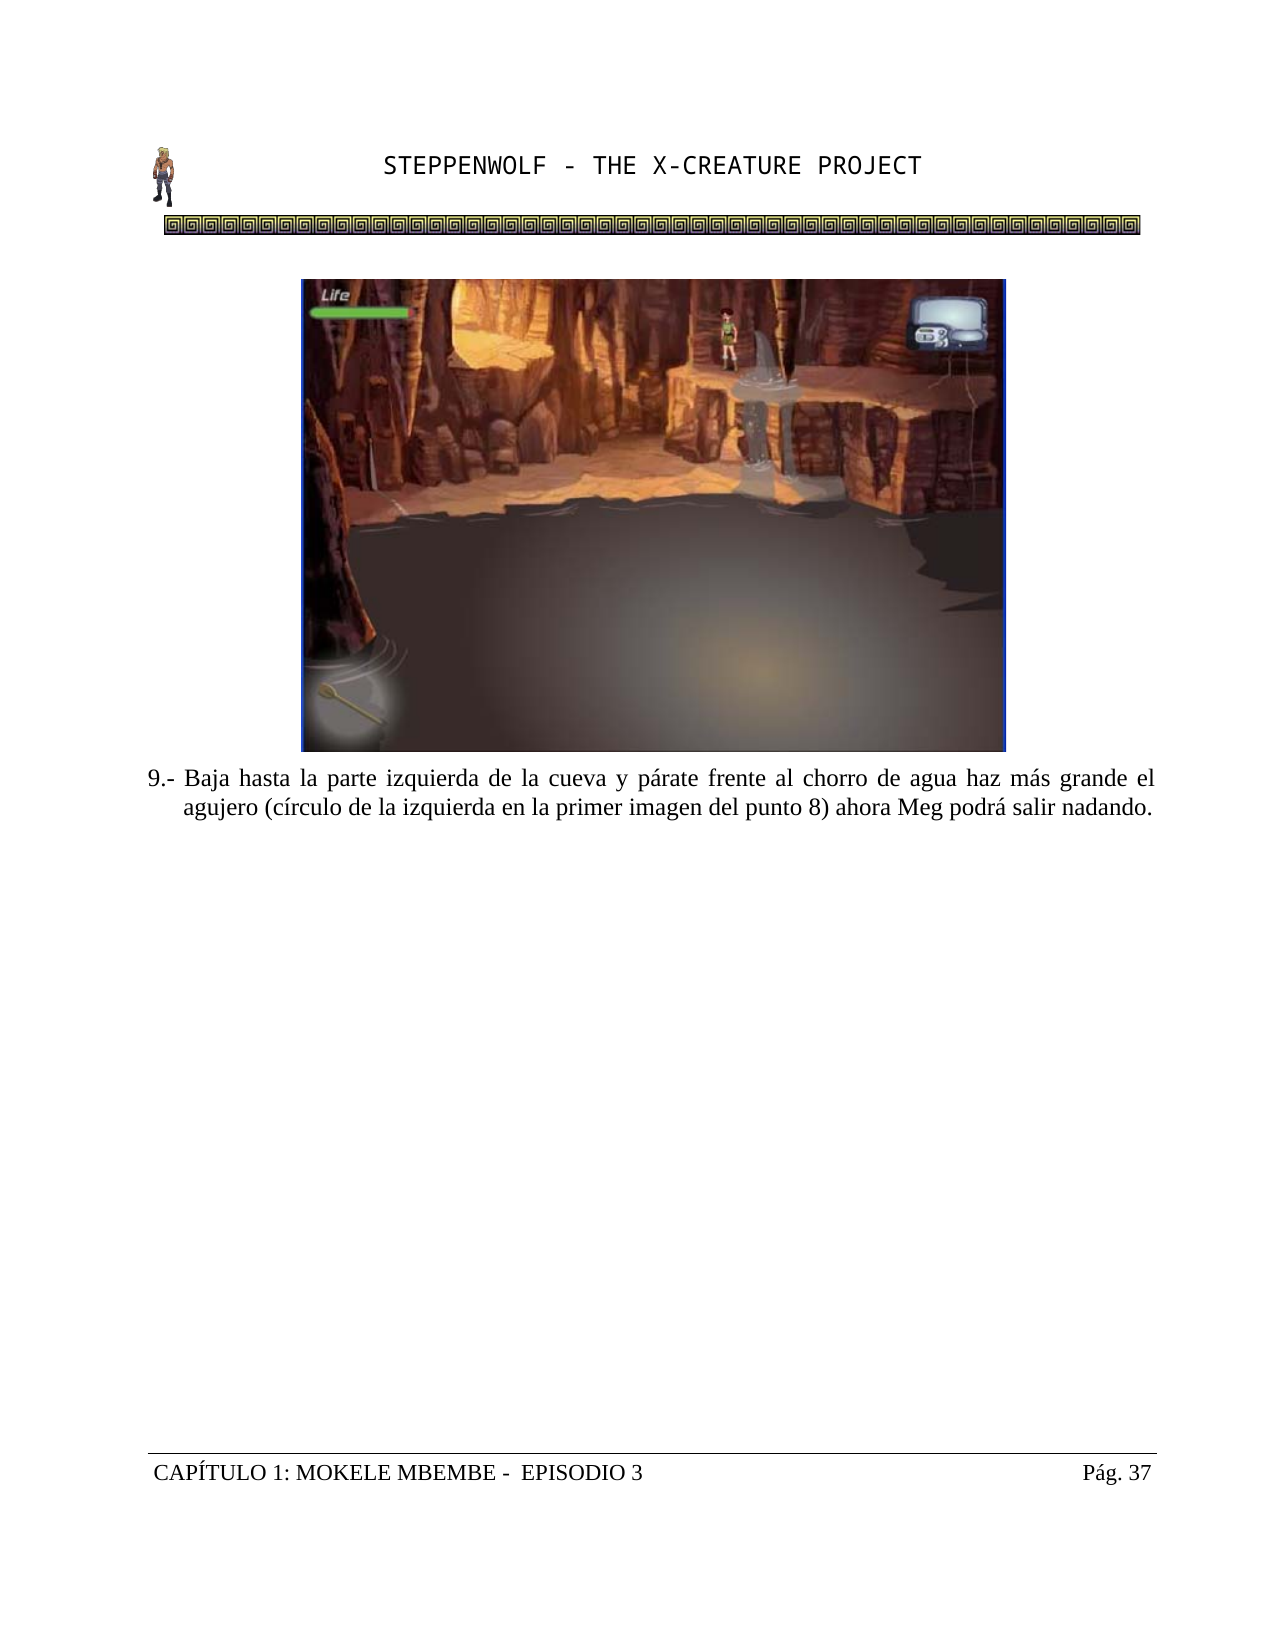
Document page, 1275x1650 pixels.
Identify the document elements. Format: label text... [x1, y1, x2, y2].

picture [164, 215, 1141, 235]
picture [147, 147, 181, 207]
picture [301, 279, 1007, 752]
text 9.- Baja hasta la parte izquierda de la cueva y párate frente al chorro de agua haz más grande el agujero (círculo de la izquierda en la primer imagen del punto 8) ahora Meg podrá salir nadando. [148, 763, 1157, 821]
